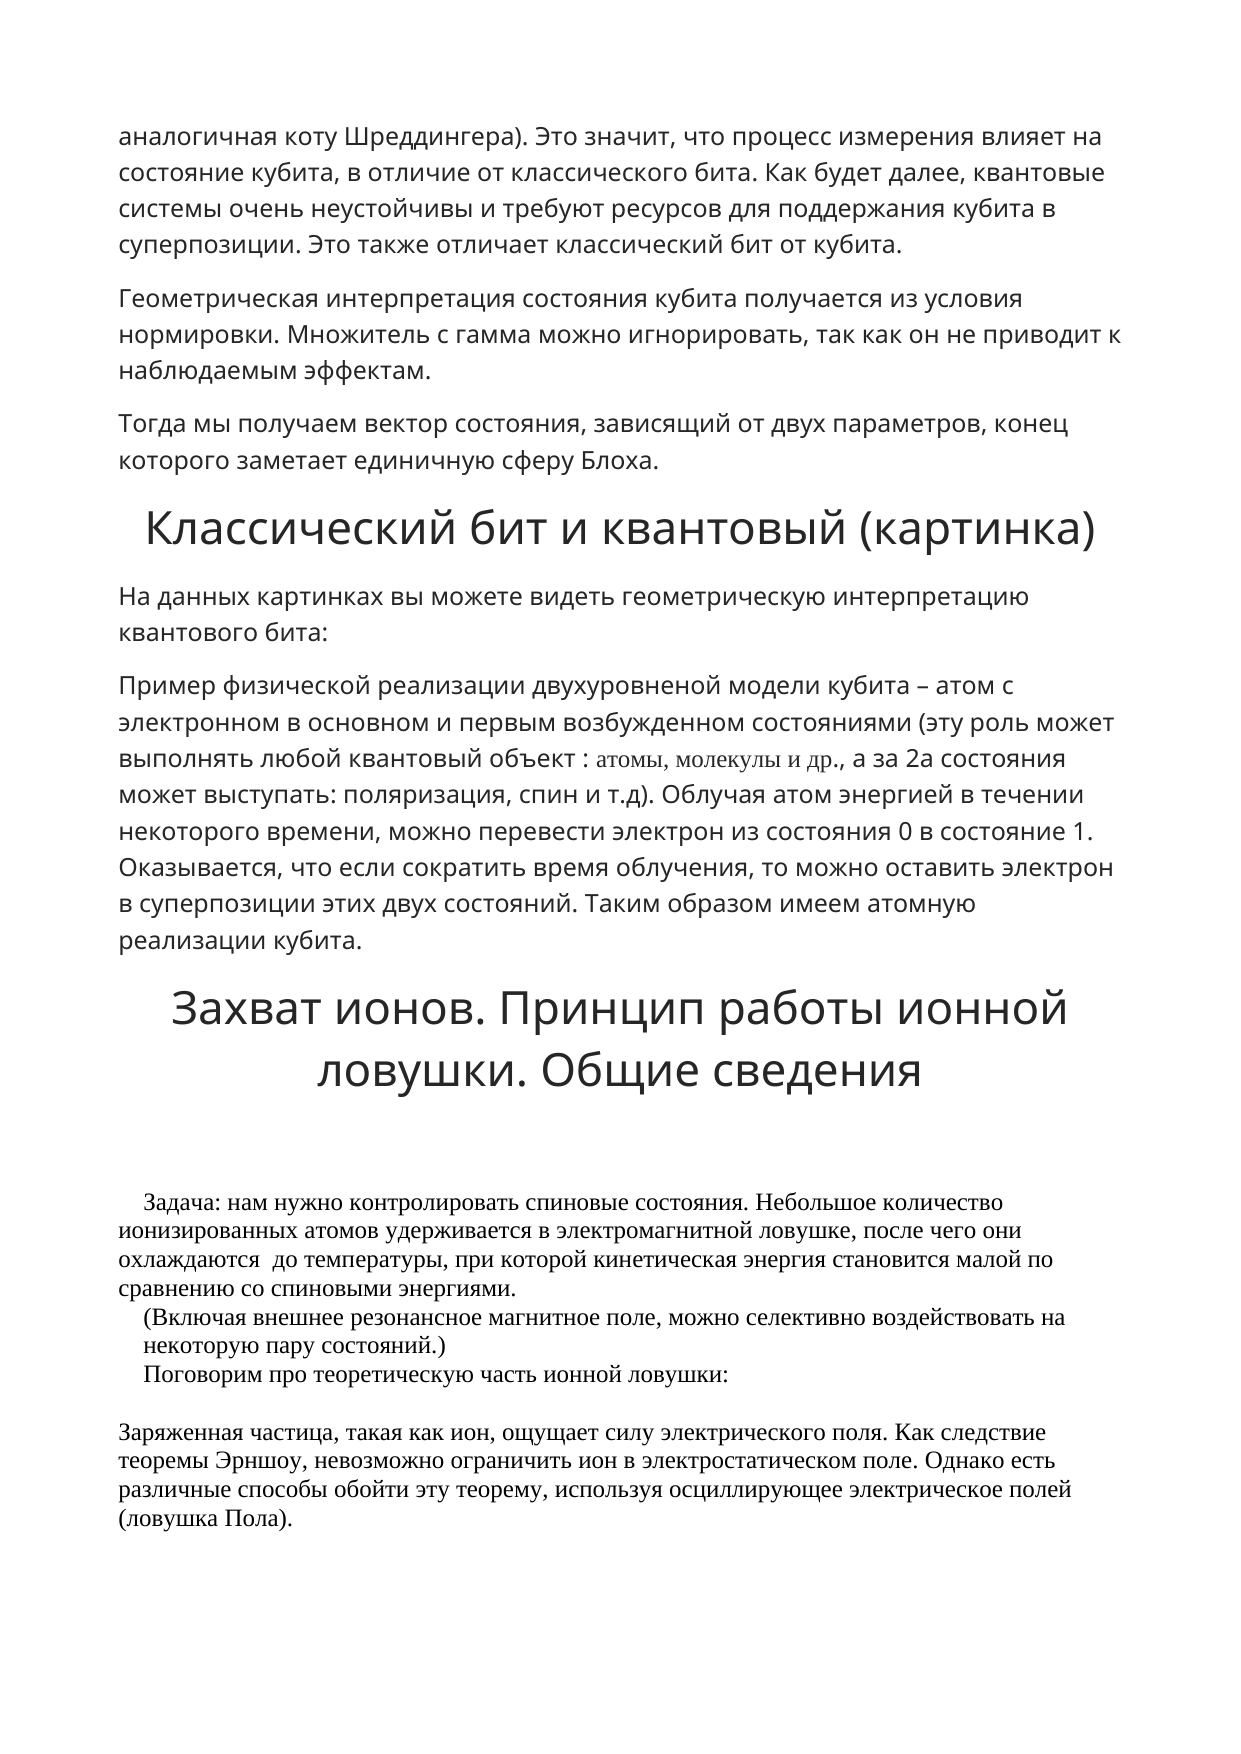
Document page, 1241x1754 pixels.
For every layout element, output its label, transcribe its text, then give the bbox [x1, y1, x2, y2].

text аналогичная коту Шреддингера). Это значит, что процесс измерения влияет на состояние кубита, в отличие от классического бита. Как будет далее, квантовые системы очень неустойчивы и требуют ресурсов для поддержания кубита в суперпозиции. Это также отличает классический бит от кубита. [118, 118, 1122, 261]
text Заряженная частица, такая как ион, ощущает силу электрического поля. Как следствие теоремы Эрншоу, невозможно ограничить ион в электростатическом поле. Однако есть различные способы обойти эту теорему, используя осциллирующее электрическое полей (ловушка Пола). [118, 1417, 1122, 1532]
text На данных картинках вы можете видеть геометрическую интерпретацию квантового бита: [118, 579, 1122, 649]
text Пример физической реализации двухуровненой модели кубита – атом с электронном в основном и первым возбужденном состояниями (эту роль может выполнять любой квантовый объект : атомы, молекулы и др., а за 2а состояния может выступать: поляризация, спин и т.д). Облучая атом энергией в течении некоторого времени, можно перевести электрон из состояния 0 в состояние 1. Оказывается, что если сократить время облучения, то можно оставить электрон в суперпозиции этих двух состояний. Таким образом имеем атомную реализации кубита. [118, 668, 1122, 957]
text Поговорим про теоретическую часть ионной ловушки: [118, 1359, 1122, 1388]
text Задача: нам нужно контролировать спиновые состояния. Небольшое количество ионизированных атомов удерживается в электромагнитной ловушке, после чего они охлаждаются до температуры, при которой кинетическая энергия становится малой по сравнению со спиновыми энергиями. [118, 1187, 1122, 1302]
text Тогда мы получаем вектор состояния, зависящий от двух параметров, конец которого заметает единичную сферу Блоха. [118, 406, 1122, 476]
text Геометрическая интерпретация состояния кубита получается из условия нормировки. Множитель с гамма можно игнорировать, так как он не приводит к наблюдаемым эффектам. [118, 280, 1122, 387]
text (Включая внешнее резонансное магнитное поле, можно селективно воздействовать на [118, 1302, 1122, 1330]
text Захват ионов. Принцип работы ионной ловушки. Общие сведения [118, 976, 1122, 1100]
text Классический бит и квантовый (картинка) [118, 495, 1122, 558]
text некоторую пару состояний.) [118, 1330, 1122, 1359]
